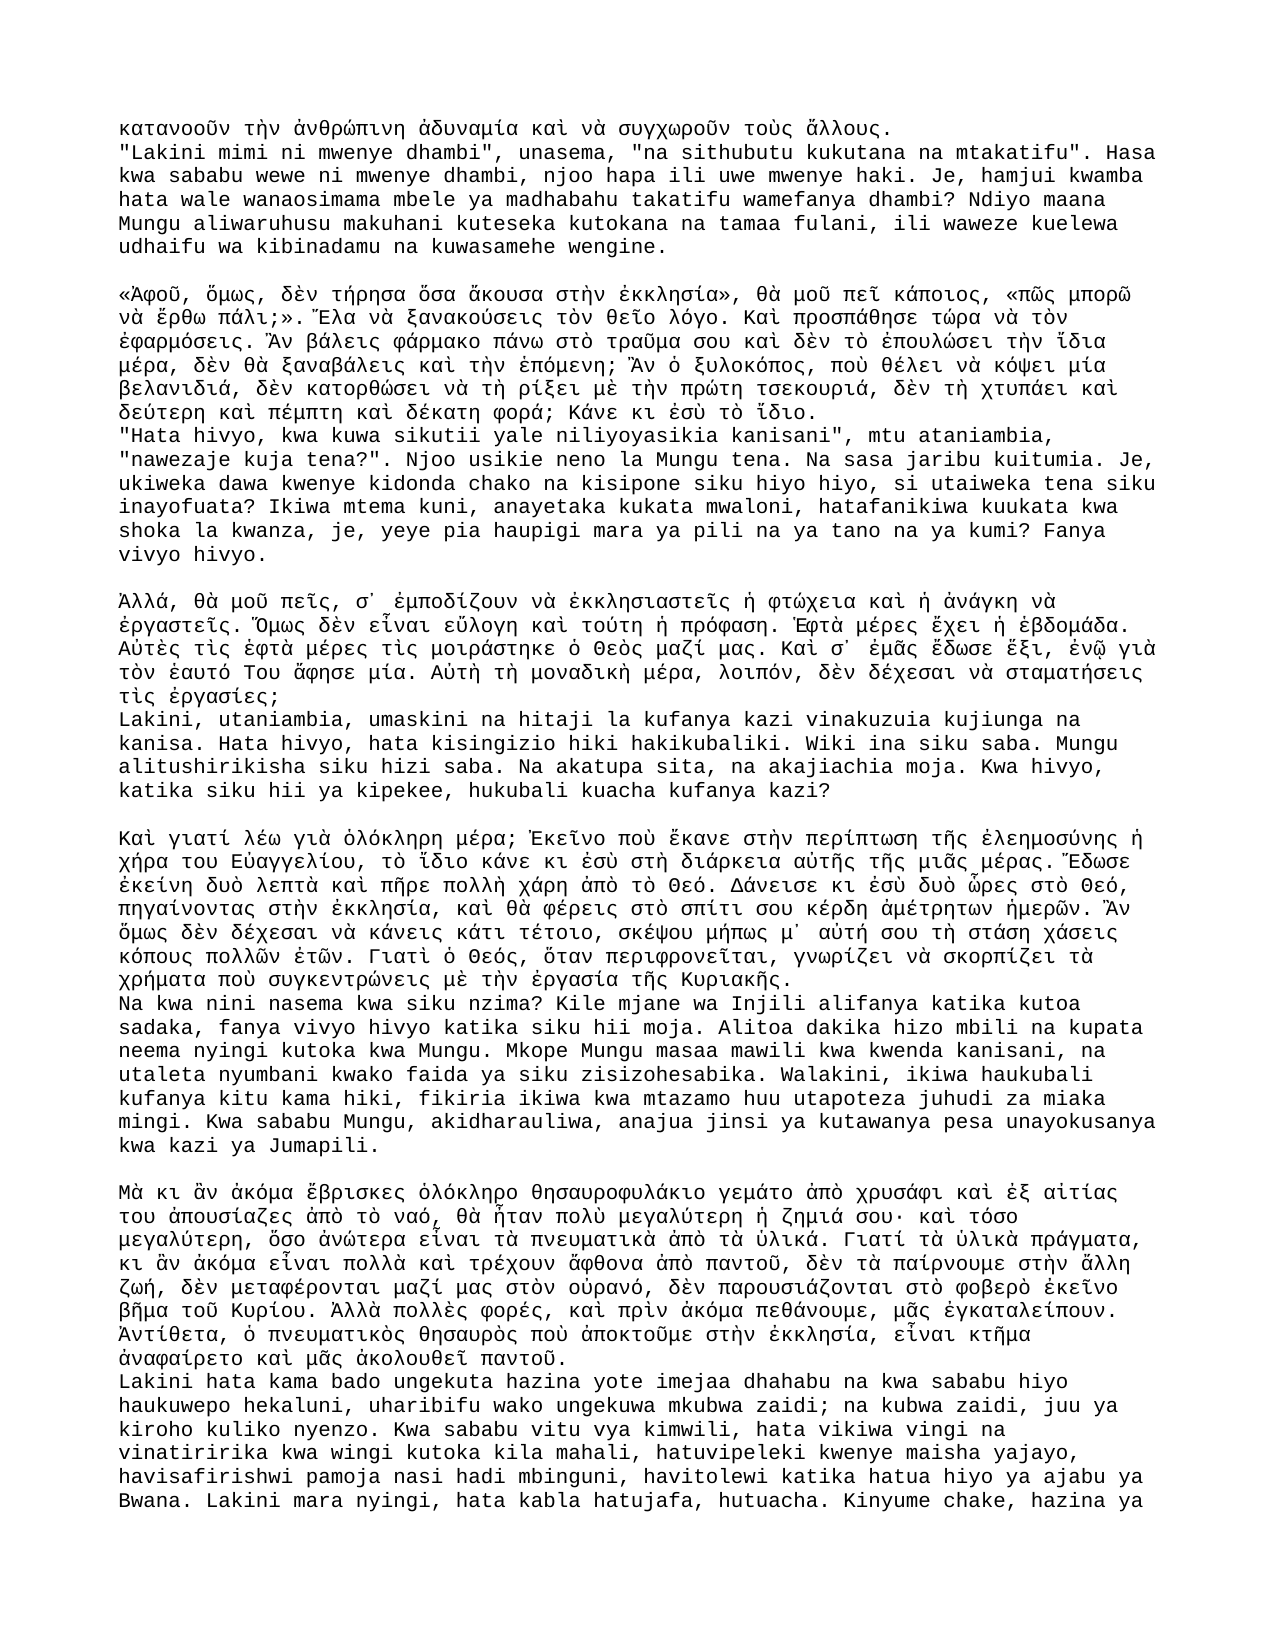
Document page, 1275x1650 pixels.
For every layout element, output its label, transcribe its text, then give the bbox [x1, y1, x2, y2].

text Na kwa nini nasema kwa siku nzima? Kile mjane wa Injili alifanya katika kutoa sadaka, fanya vivyo hivyo katika siku hii moja. Alitoa dakika hizo mbili na kupata neema nyingi kutoka kwa Mungu. Mkope Mungu masaa mawili kwa kwenda kanisani, na utaleta nyumbani kwako faida ya siku zisizohesabika. Walakini, ikiwa haukubali kufanya kitu kama hiki, fikiria ikiwa kwa mtazamo huu utapoteza juhudi za miaka mingi. Kwa sababu Mungu, akidharauliwa, anajua jinsi ya kutawanya pesa unayokusanya kwa kazi ya Jumapili. [118, 993, 1157, 1158]
text «Ἀφοῦ, ὅμως, δὲν τήρησα ὅσα ἄκουσα στὴν ἐκκλησία», θὰ μοῦ πεῖ κάποιος, «πῶς μπορῶ νὰ ἔρθω πάλι;». Ἔλα νὰ ξανακούσεις τὸν θεῖο λόγο. Καὶ προσπάθησε τώρα νὰ τὸν ἐφαρμόσεις. Ἂν βάλεις φάρμακο πάνω στὸ τραῦμα σου καὶ δὲν τὸ ἐπουλώσει τὴν ἴδια μέρα, δὲν θὰ ξαναβάλεις καὶ τὴν ἑπόμενη; Ἂν ὁ ξυλοκόπος, ποὺ θέλει νὰ κόψει μία βελανιδιά, δὲν κατορθώσει νὰ τὴ ρίξει μὲ τὴν πρώτη τσεκουριά, δὲν τὴ χτυπάει καὶ δεύτερη καὶ πέμπτη καὶ δέκατη φορά; Κάνε κι ἐσὺ τὸ ἴδιο. [118, 284, 1157, 426]
text Lakini hata kama bado ungekuta hazina yote imejaa dhahabu na kwa sababu hiyo haukuwepo hekaluni, uharibifu wako ungekuwa mkubwa zaidi; na kubwa zaidi, juu ya kiroho kuliko nyenzo. Kwa sababu vitu vya kimwili, hata vikiwa vingi na vinatiririka kwa wingi kutoka kila mahali, hatuvipeleki kwenye maisha yajayo, havisafirishwi pamoja nasi hadi mbinguni, havitolewi katika hatua hiyo ya ajabu ya Bwana. Lakini mara nyingi, hata kabla hatujafa, hutuacha. Kinyume chake, hazina ya [118, 1371, 1157, 1513]
text κατανοοῦν τὴν ἀνθρώπινη ἀδυναμία καὶ νὰ συγχωροῦν τοὺς ἄλλους. [118, 118, 1157, 142]
text Lakini, utaniambia, umaskini na hitaji la kufanya kazi vinakuzuia kujiunga na kanisa. Hata hivyo, hata kisingizio hiki hakikubaliki. Wiki ina siku saba. Mungu alitushirikisha siku hizi saba. Na akatupa sita, na akajiachia moja. Kwa hivyo, katika siku hii ya kipekee, hukubali kuacha kufanya kazi? [118, 709, 1157, 804]
text Μὰ κι ἂν ἀκόμα ἔβρισκες ὁλόκληρο θησαυροφυλάκιο γεμάτο ἀπὸ χρυσάφι καὶ ἐξ αἰτίας του ἀπουσίαζες ἀπὸ τὸ ναό, θὰ ἦταν πολὺ μεγαλύτερη ἡ ζημιά σου· καὶ τόσο μεγαλύτερη, ὅσο ἀνώτερα εἶναι τὰ πνευματικὰ ἀπὸ τὰ ὑλικά. Γιατί τὰ ὑλικὰ πράγματα, κι ἂν ἀκόμα εἶναι πολλὰ καὶ τρέχουν ἄφθονα ἀπὸ παντοῦ, δὲν τὰ παίρνουμε στὴν ἄλλη ζωή, δὲν μεταφέρονται μαζί μας στὸν οὐρανό, δὲν παρουσιάζονται στὸ φοβερὸ ἐκεῖνο βῆμα τοῦ Κυρίου. Ἀλλὰ πολλὲς φορές, καὶ πρὶν ἀκόμα πεθάνουμε, μᾶς ἐγκαταλείπουν. Ἀντίθετα, ὁ πνευματικὸς θησαυρὸς ποὺ ἀποκτοῦμε στὴν ἐκκλησία, εἶναι κτῆμα ἀναφαίρετο καὶ μᾶς ἀκολουθεῖ παντοῦ. [118, 1182, 1157, 1371]
text Καὶ γιατί λέω γιὰ ὁλόκληρη μέρα; Ἐκεῖνο ποὺ ἔκανε στὴν περίπτωση τῆς ἐλεημοσύνης ἡ χήρα του Εὐαγγελίου, τὸ ἴδιο κάνε κι ἐσὺ στὴ διάρκεια αὐτῆς τῆς μιᾶς μέρας. Ἔδωσε ἐκείνη δυὸ λεπτὰ καὶ πῆρε πολλὴ χάρη ἀπὸ τὸ Θεό. Δάνεισε κι ἐσὺ δυὸ ὧρες στὸ Θεό, πηγαίνοντας στὴν ἐκκλησία, καὶ θὰ φέρεις στὸ σπίτι σου κέρδη ἀμέτρητων ἡμερῶν. Ἂν ὅμως δὲν δέχεσαι νὰ κάνεις κάτι τέτοιο, σκέψου μήπως μ᾿ αὐτή σου τὴ στάση χάσεις κόπους πολλῶν ἐτῶν. Γιατὶ ὁ Θεός, ὅταν περιφρονεῖται, γνωρίζει νὰ σκορπίζει τὰ χρήματα ποὺ συγκεντρώνεις μὲ τὴν ἐργασία τῆς Κυριακῆς. [118, 827, 1157, 993]
text "Hata hivyo, kwa kuwa sikutii yale niliyoyasikia kanisani", mtu ataniambia, "nawezaje kuja tena?". Njoo usikie neno la Mungu tena. Na sasa jaribu kuitumia. Je, ukiweka dawa kwenye kidonda chako na kisipone siku hiyo hiyo, si utaiweka tena siku inayofuata? Ikiwa mtema kuni, anayetaka kukata mwaloni, hatafanikiwa kuukata kwa shoka la kwanza, je, yeye pia haupigi mara ya pili na ya tano na ya kumi? Fanya vivyo hivyo. [118, 426, 1157, 567]
text "Lakini mimi ni mwenye dhambi", unasema, "na sithubutu kukutana na mtakatifu". Hasa kwa sababu wewe ni mwenye dhambi, njoo hapa ili uwe mwenye haki. Je, hamjui kwamba hata wale wanaosimama mbele ya madhabahu takatifu wamefanya dhambi? Ndiyo maana Mungu aliwaruhusu makuhani kuteseka kutokana na tamaa fulani, ili waweze kuelewa udhaifu wa kibinadamu na kuwasamehe wengine. [118, 142, 1157, 260]
text Ἀλλά, θὰ μοῦ πεῖς, σ᾿ ἐμποδίζουν νὰ ἐκκλησιαστεῖς ἡ φτώχεια καὶ ἡ ἀνάγκη νὰ ἐργαστεῖς. Ὅμως δὲν εἶναι εὔλογη καὶ τούτη ἡ πρόφαση. Ἑφτὰ μέρες ἔχει ἡ ἑβδομάδα. Αὐτὲς τὶς ἑφτὰ μέρες τὶς μοιράστηκε ὁ Θεὸς μαζί μας. Καὶ σ᾿ ἐμᾶς ἔδωσε ἕξι, ἐνῷ γιὰ τὸν ἑαυτό Του ἄφησε μία. Αὐτὴ τὴ μοναδικὴ μέρα, λοιπόν, δὲν δέχεσαι νὰ σταματήσεις τὶς ἐργασίες; [118, 591, 1157, 709]
